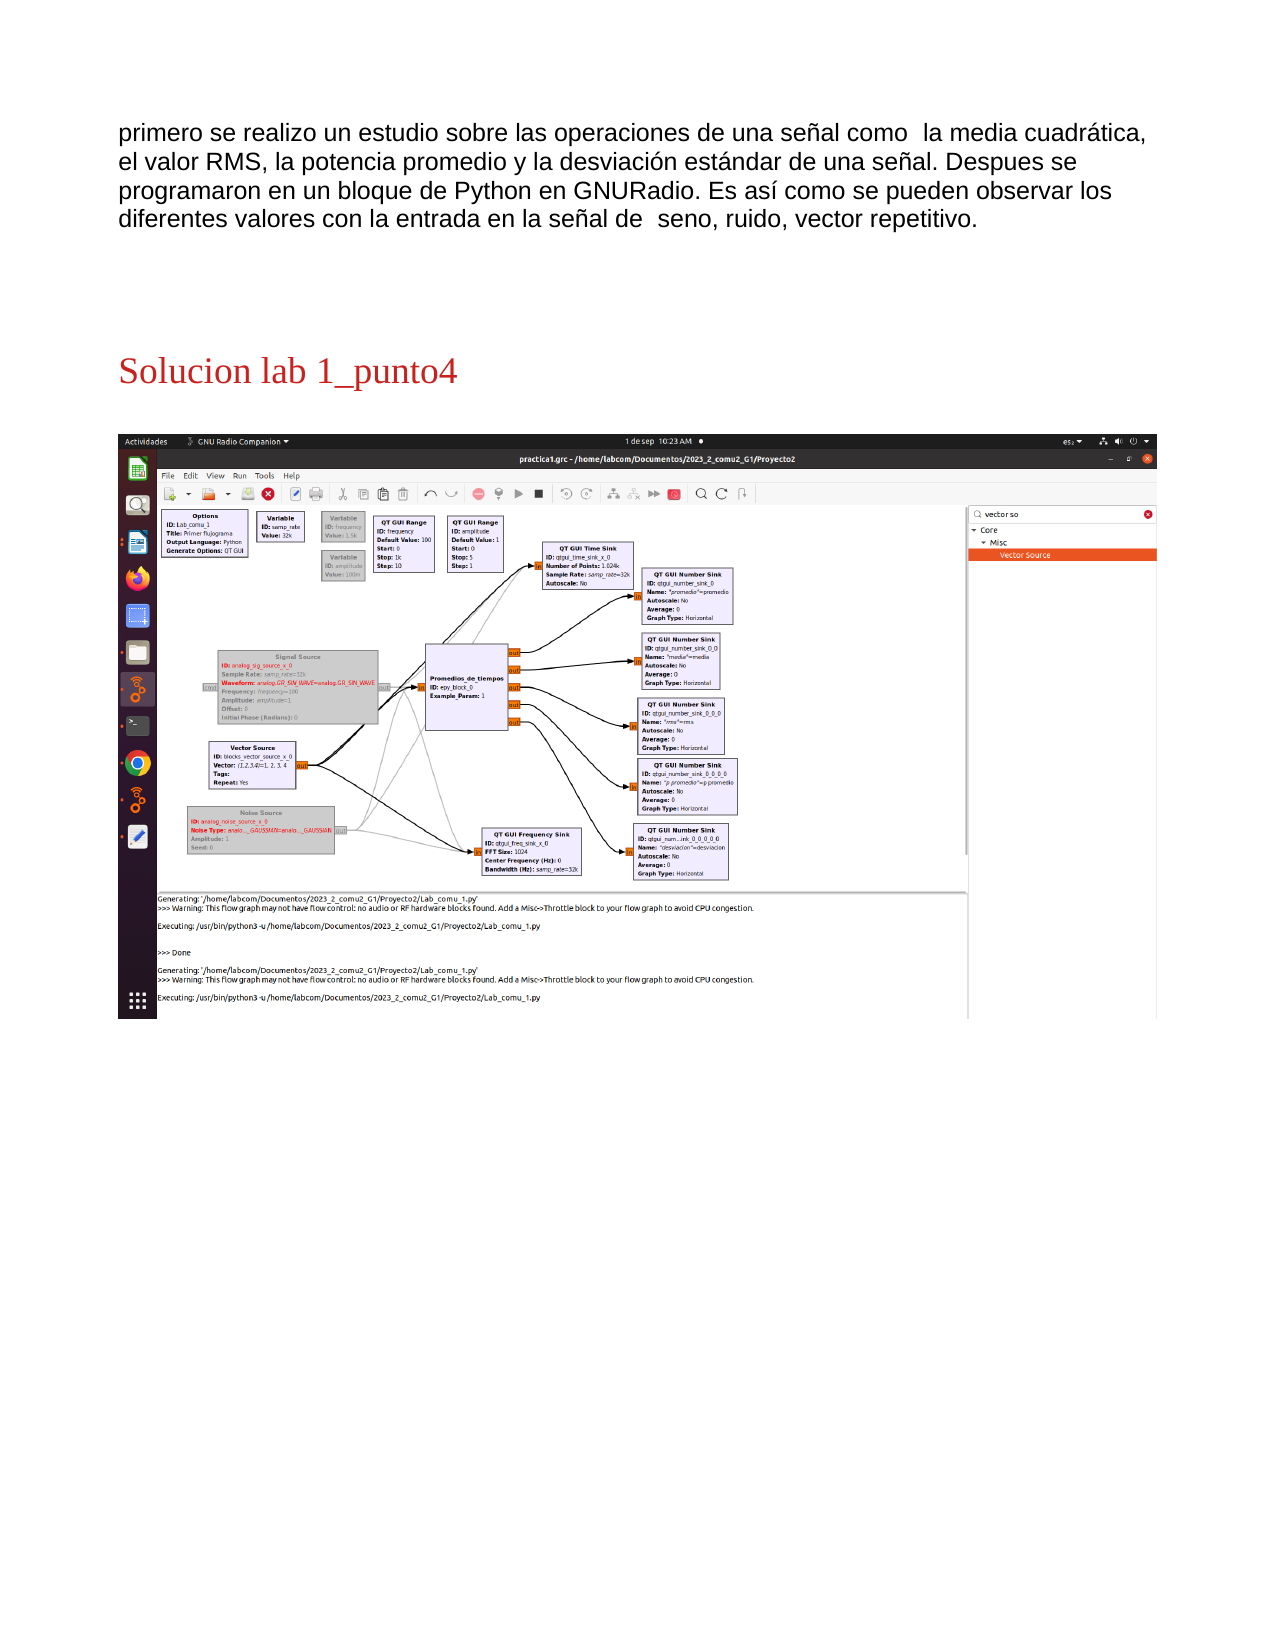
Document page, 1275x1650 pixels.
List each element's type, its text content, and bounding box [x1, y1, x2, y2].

text primero se realizo un estudio sobre las operaciones de una señal como la media cuadrática, el valor RMS, la potencia promedio y la desviación estándar de una señal. Despues se programaron en un bloque de Python en GNURadio. Es así como se pueden observar los diferentes valores con la entrada en la señal de seno, ruido, vector repetitivo. [118, 118, 1157, 233]
picture [118, 434, 1157, 1019]
text Solucion lab 1_punto4 [118, 348, 1157, 391]
